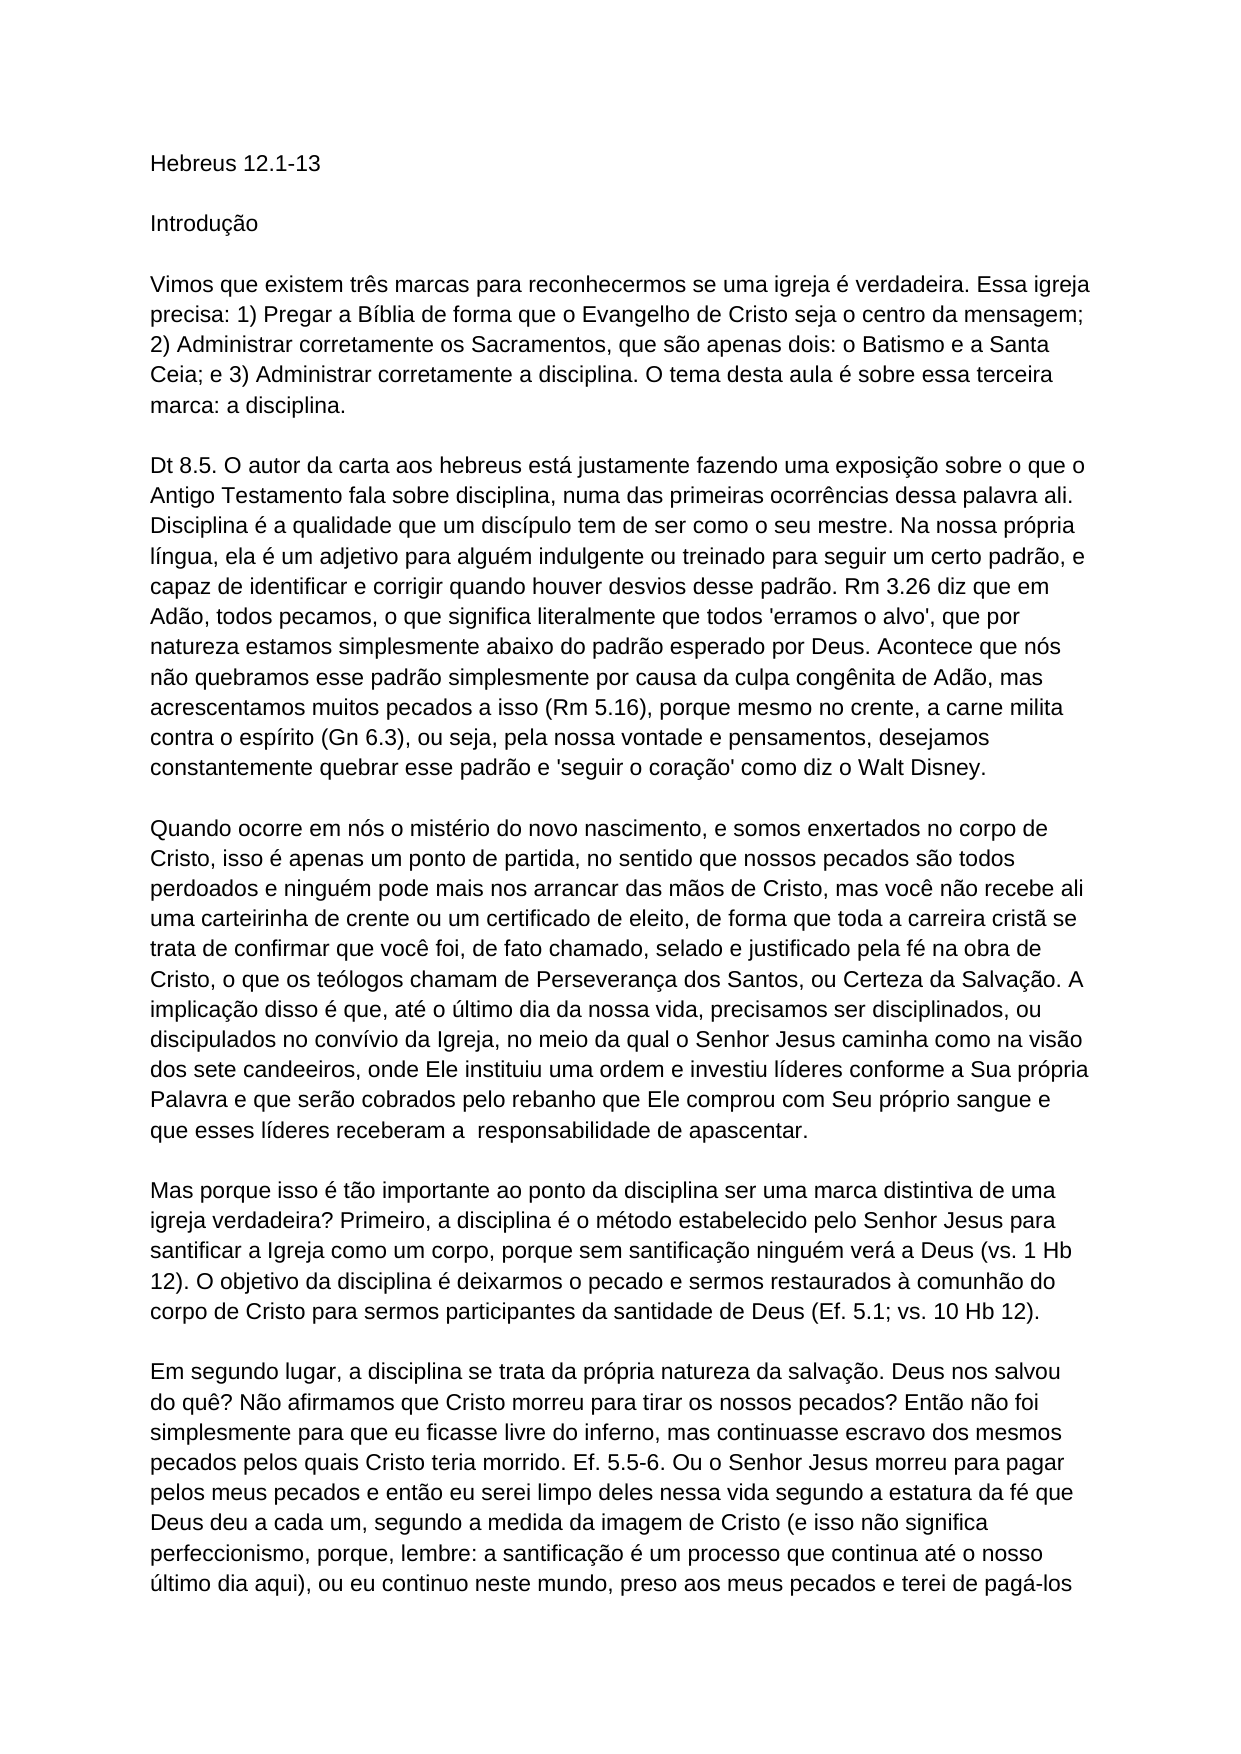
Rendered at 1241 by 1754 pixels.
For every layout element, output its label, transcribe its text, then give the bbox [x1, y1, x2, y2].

text Em segundo lugar, a disciplina se trata da própria natureza da salvação. Deus nos salvou do quê? Não afirmamos que Cristo morreu para tirar os nossos pecados? Então não foi simplesmente para que eu ficasse livre do inferno, mas continuasse escravo dos mesmos pecados pelos quais Cristo teria morrido. Ef. 5.5-6. Ou o Senhor Jesus morreu para pagar pelos meus pecados e então eu serei limpo deles nessa vida segundo a estatura da fé que Deus deu a cada um, segundo a medida da imagem de Cristo (e isso não significa perfeccionismo, porque, lembre: a santificação é um processo que continua até o nosso último dia aqui), ou eu continuo neste mundo, preso aos meus pecados e terei de pagá-los [150, 1358, 1090, 1596]
text Mas porque isso é tão importante ao ponto da disciplina ser uma marca distintiva de uma igreja verdadeira? Primeiro, a disciplina é o método estabelecido pelo Senhor Jesus para santificar a Igreja como um corpo, porque sem santificação ninguém verá a Deus (vs. 1 Hb 12). O objetivo da disciplina é deixarmos o pecado e sermos restaurados à comunhão do corpo de Cristo para sermos participantes da santidade de Deus (Ef. 5.1; vs. 10 Hb 12). [150, 1177, 1090, 1324]
text Introdução [150, 210, 1090, 237]
text Vimos que existem três marcas para reconhecermos se uma igreja é verdadeira. Essa igreja precisa: 1) Pregar a Bíblia de forma que o Evangelho de Cristo seja o centro da mensagem; 2) Administrar corretamente os Sacramentos, que são apenas dois: o Batismo e a Santa Ceia; e 3) Administrar corretamente a disciplina. O tema desta aula é sobre essa terceira marca: a disciplina. [150, 271, 1090, 418]
text Quando ocorre em nós o mistério do novo nascimento, e somos enxertados no corpo de Cristo, isso é apenas um ponto de partida, no sentido que nossos pecados são todos perdoados e ninguém pode mais nos arrancar das mãos de Cristo, mas você não recebe ali uma carteirinha de crente ou um certificado de eleito, de forma que toda a carreira cristã se trata de confirmar que você foi, de fato chamado, selado e justificado pela fé na obra de Cristo, o que os teólogos chamam de Perseverança dos Santos, ou Certeza da Salvação. A implicação disso é que, até o último dia da nossa vida, precisamos ser disciplinados, ou discipulados no convívio da Igreja, no meio da qual o Senhor Jesus caminha como na visão dos sete candeeiros, onde Ele instituiu uma ordem e investiu líderes conforme a Sua própria Palavra e que serão cobrados pelo rebanho que Ele comprou com Seu próprio sangue e que esses líderes receberam a responsabilidade de apascentar. [150, 814, 1090, 1143]
text Dt 8.5. O autor da carta aos hebreus está justamente fazendo uma exposição sobre o que o Antigo Testamento fala sobre disciplina, numa das primeiras ocorrências dessa palavra ali. Disciplina é a qualidade que um discípulo tem de ser como o seu mestre. Na nossa própria língua, ela é um adjetivo para alguém indulgente ou treinado para seguir um certo padrão, e capaz de identificar e corrigir quando houver desvios desse padrão. Rm 3.26 diz que em Adão, todos pecamos, o que significa literalmente que todos 'erramos o alvo', que por natureza estamos simplesmente abaixo do padrão esperado por Deus. Acontece que nós não quebramos esse padrão simplesmente por causa da culpa congênita de Adão, mas acrescentamos muitos pecados a isso (Rm 5.16), porque mesmo no crente, a carne milita contra o espírito (Gn 6.3), ou seja, pela nossa vontade e pensamentos, desejamos constantemente quebrar esse padrão e 'seguir o coração' como diz o Walt Disney. [150, 452, 1090, 781]
text Hebreus 12.1-13 [150, 150, 1090, 176]
